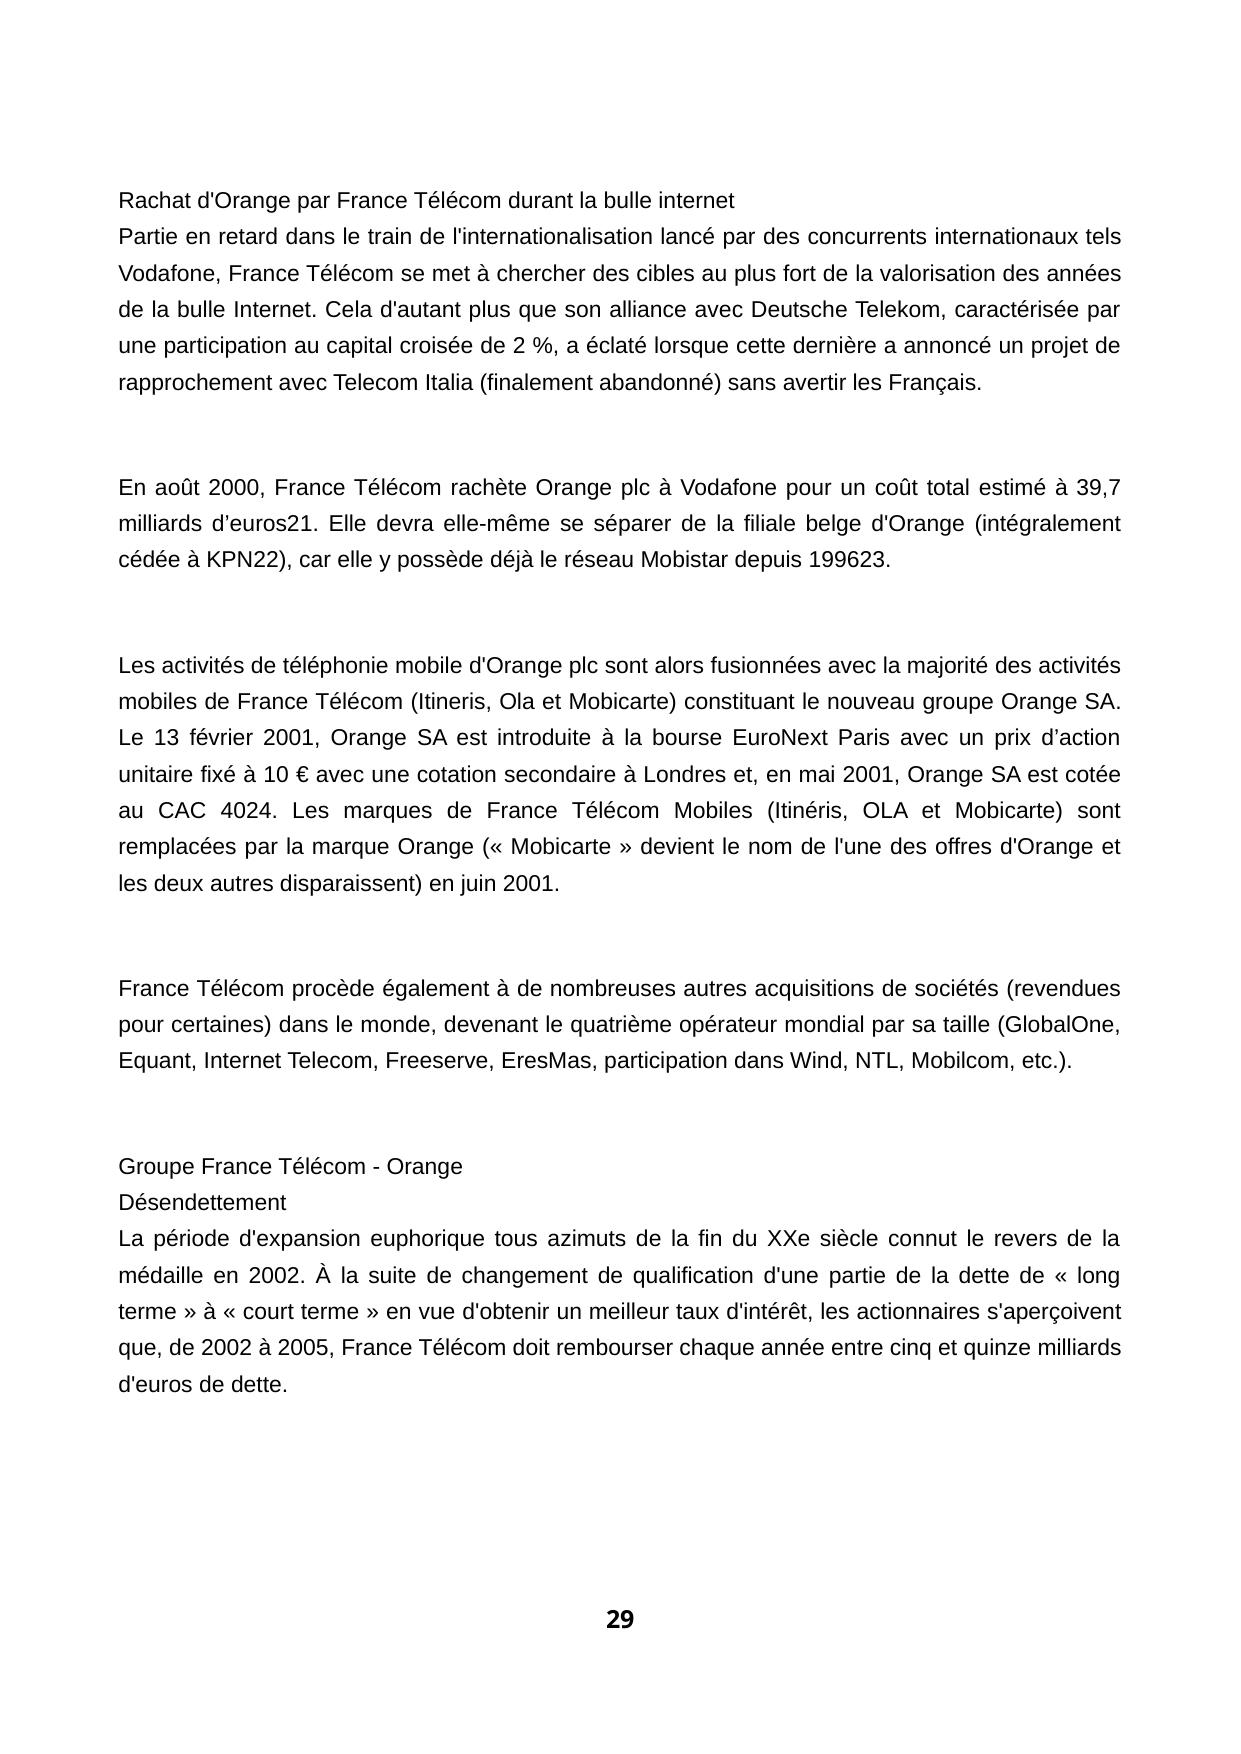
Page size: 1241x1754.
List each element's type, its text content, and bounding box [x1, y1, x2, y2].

text Désendettement [118, 1189, 1122, 1215]
text Les activités de téléphonie mobile d'Orange plc sont alors fusionnées avec la majorité des activités mobiles de France Télécom (Itineris, Ola et Mobicarte) constituant le nouveau groupe Orange SA. Le 13 février 2001, Orange SA est introduite à la bourse EuroNext Paris avec un prix d’action unitaire fixé à 10 € avec une cotation secondaire à Londres et, en mai 2001, Orange SA est cotée au CAC 4024. Les marques de France Télécom Mobiles (Itinéris, OLA et Mobicarte) sont remplacées par la marque Orange (« Mobicarte » devient le nom de l'une des offres d'Orange et les deux autres disparaissent) en juin 2001. [118, 652, 1122, 896]
text Rachat d'Orange par France Télécom durant la bulle internet [118, 187, 1122, 213]
text Groupe France Télécom - Orange [118, 1153, 1122, 1179]
text En août 2000, France Télécom rachète Orange plc à Vodafone pour un coût total estimé à 39,7 milliards d’euros21. Elle devra elle-même se séparer de la filiale belge d'Orange (intégralement cédée à KPN22), car elle y possède déjà le réseau Mobistar depuis 199623. [118, 474, 1122, 573]
text Partie en retard dans le train de l'internationalisation lancé par des concurrents internationaux tels Vodafone, France Télécom se met à chercher des cibles au plus fort de la valorisation des années de la bulle Internet. Cela d'autant plus que son alliance avec Deutsche Telekom, caractérisée par une participation au capital croisée de 2 %, a éclaté lorsque cette dernière a annoncé un projet de rapprochement avec Telecom Italia (finalement abandonné) sans avertir les Français. [118, 223, 1122, 395]
text La période d'expansion euphorique tous azimuts de la fin du XXe siècle connut le revers de la médaille en 2002. À la suite de changement de qualification d'une partie de la dette de « long terme » à « court terme » en vue d'obtenir un meilleur taux d'intérêt, les actionnaires s'aperçoivent que, de 2002 à 2005, France Télécom doit rembourser chaque année entre cinq et quinze milliards d'euros de dette. [118, 1225, 1122, 1397]
text France Télécom procède également à de nombreuses autres acquisitions de sociétés (revendues pour certaines) dans le monde, devenant le quatrième opérateur mondial par sa taille (GlobalOne, Equant, Internet Telecom, Freeserve, EresMas, participation dans Wind, NTL, Mobilcom, etc.). [118, 975, 1122, 1074]
